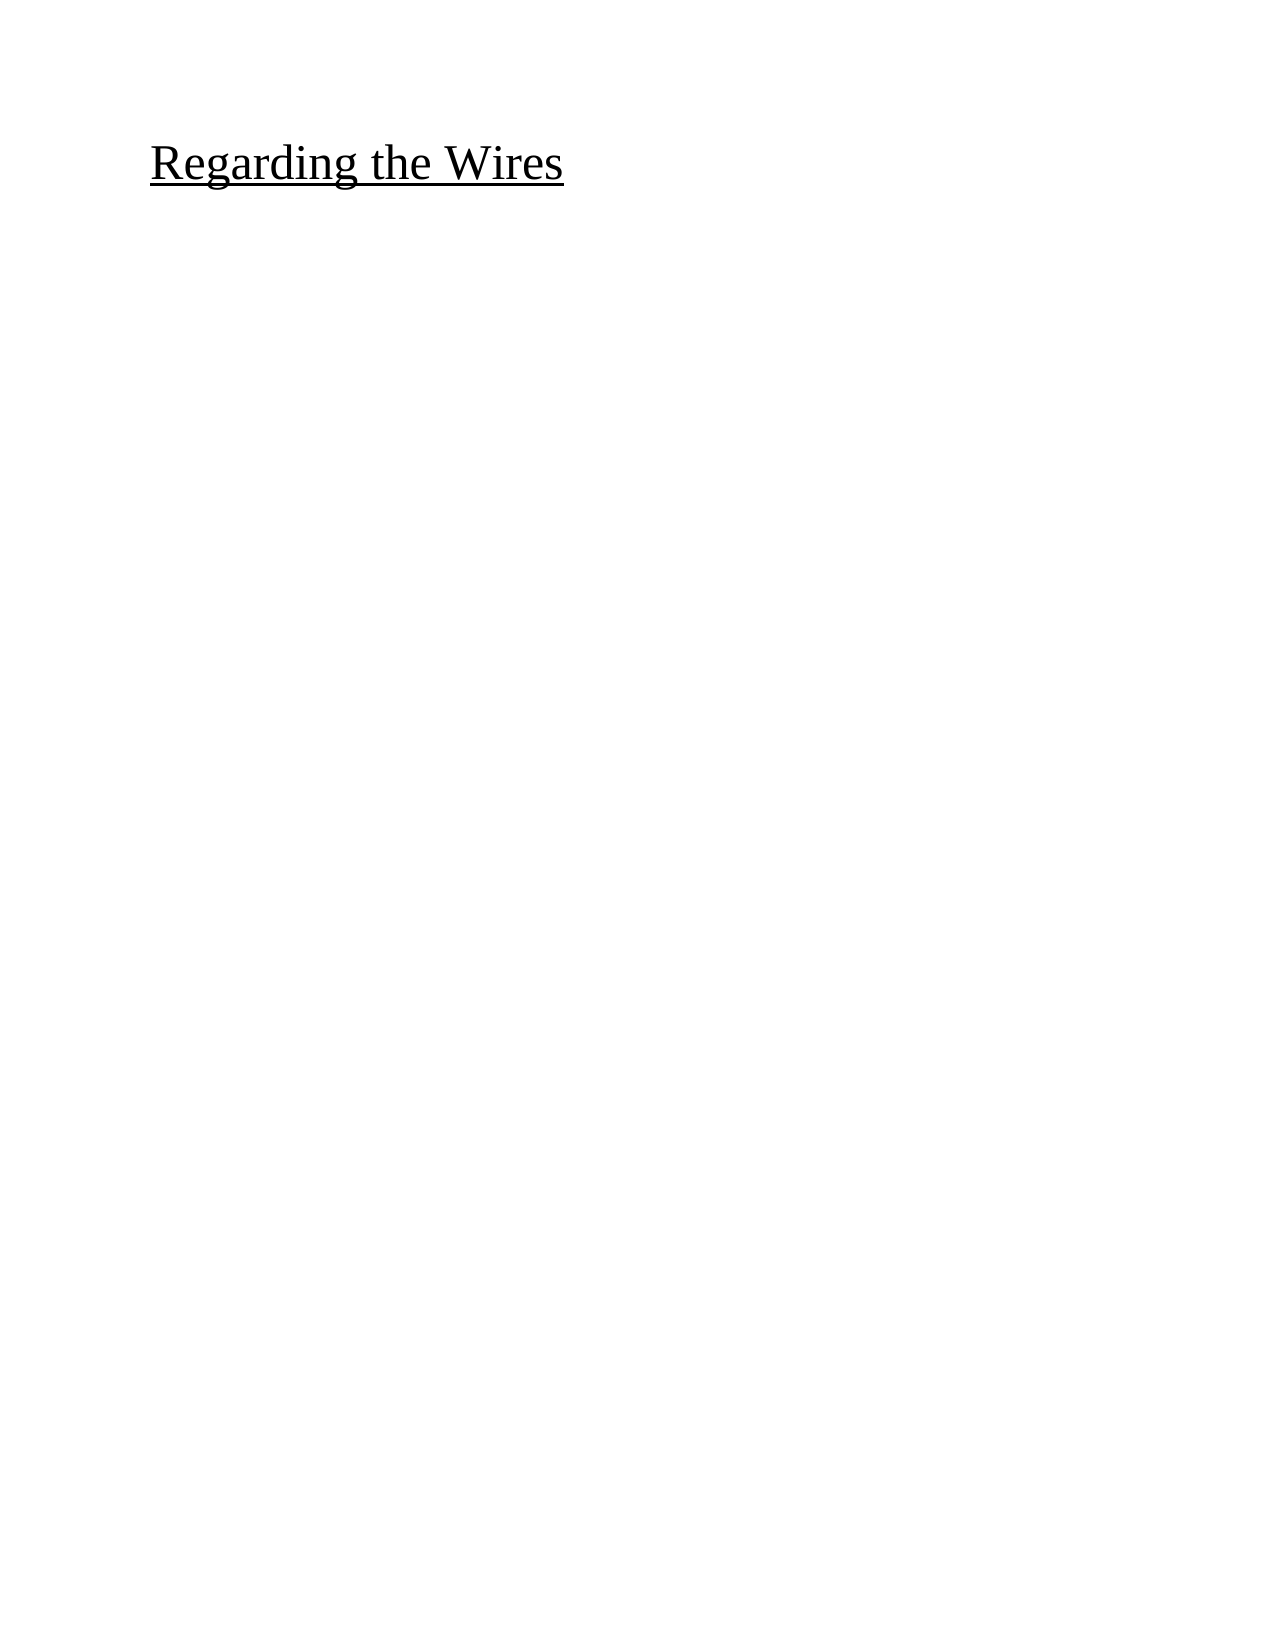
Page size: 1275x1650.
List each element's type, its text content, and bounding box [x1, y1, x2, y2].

text Regarding the Wires [150, 133, 1125, 191]
